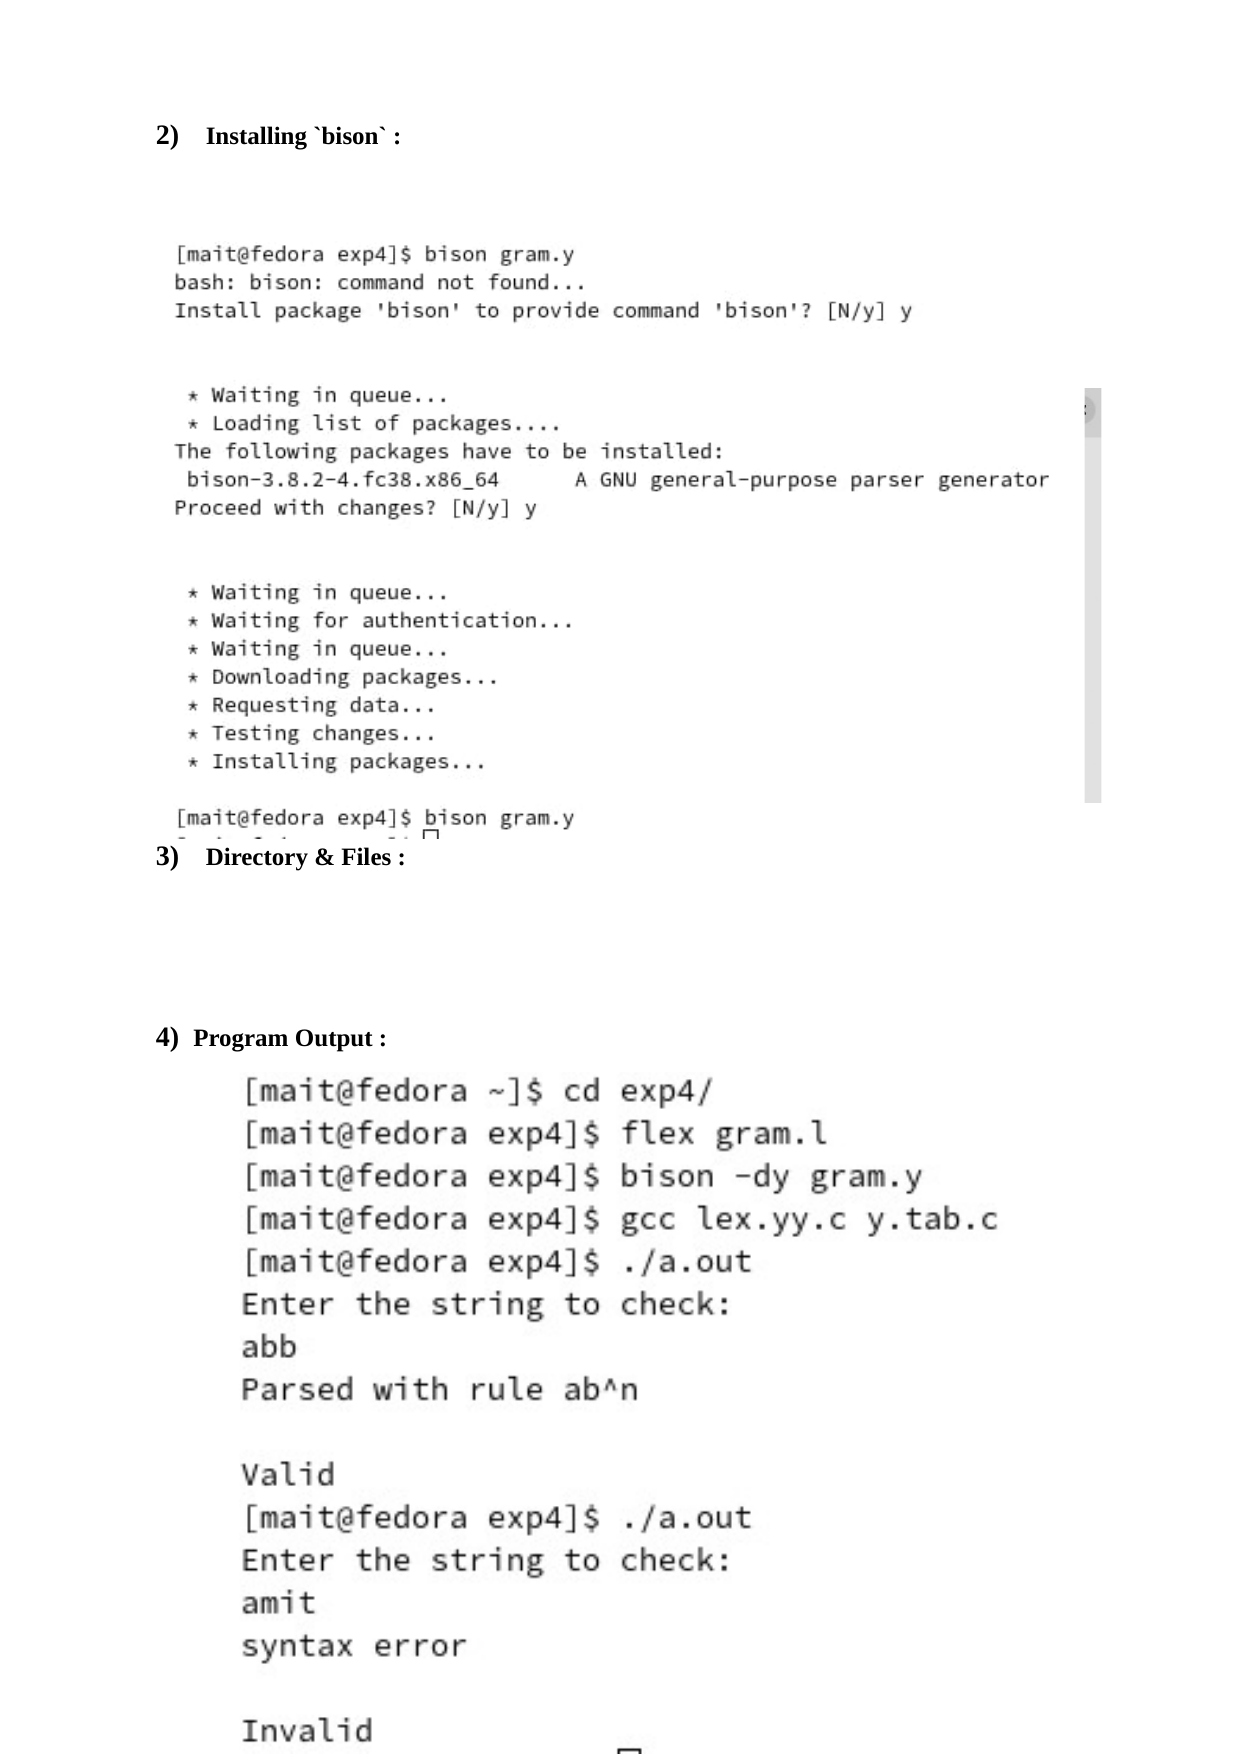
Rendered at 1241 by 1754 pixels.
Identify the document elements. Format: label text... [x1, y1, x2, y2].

subtitle Program Output : [156, 1020, 1122, 1052]
subtitle Installing `bison` : [156, 118, 1122, 151]
picture [173, 241, 1102, 839]
subtitle Directory & Files : [156, 296, 1122, 871]
picture [239, 1072, 1014, 1754]
